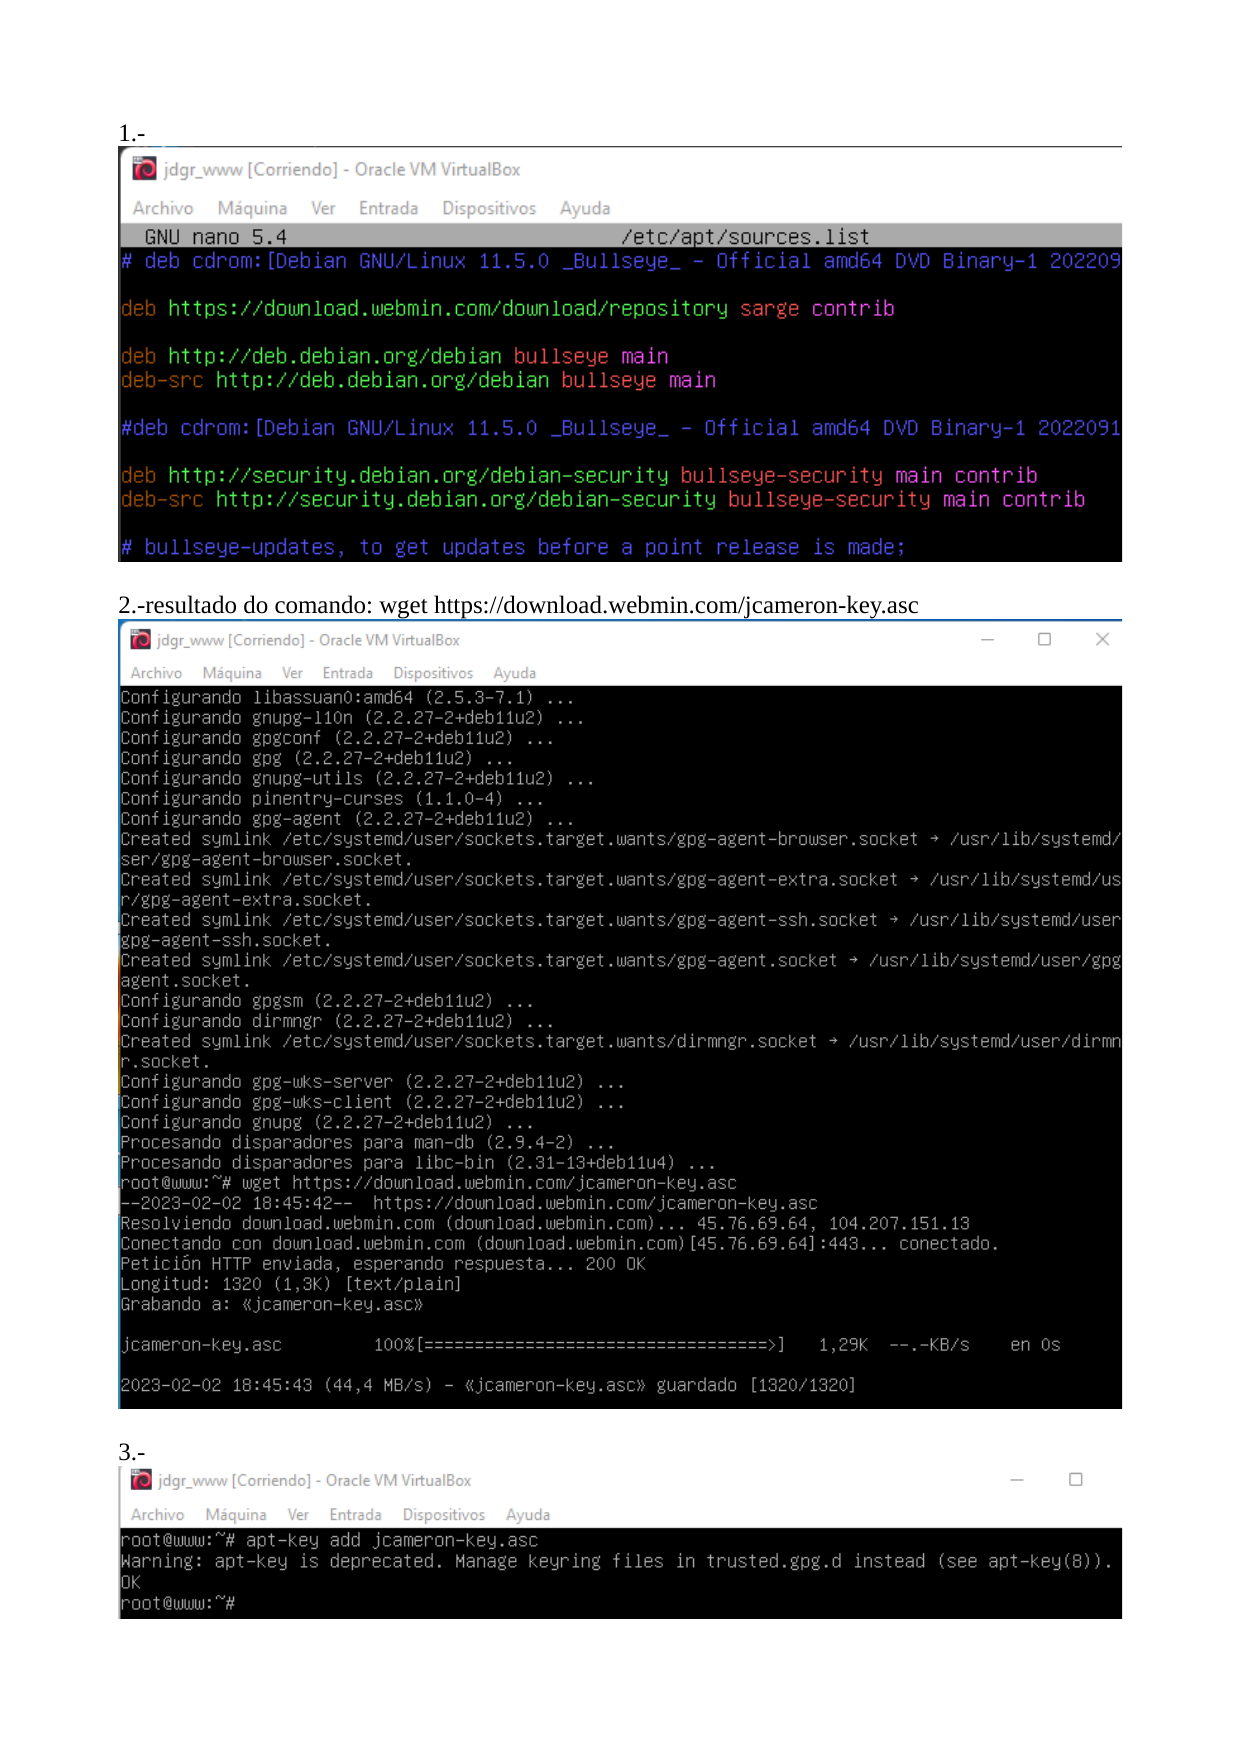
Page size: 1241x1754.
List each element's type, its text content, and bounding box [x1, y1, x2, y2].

picture [118, 1466, 1123, 1619]
text 1.- [118, 118, 1122, 146]
text 2.-resultado do comando: wget https://download.webmin.com/jcameron-key.asc [118, 591, 1122, 619]
picture [118, 146, 1123, 562]
text 3.- [118, 1437, 1122, 1466]
picture [118, 619, 1123, 1409]
